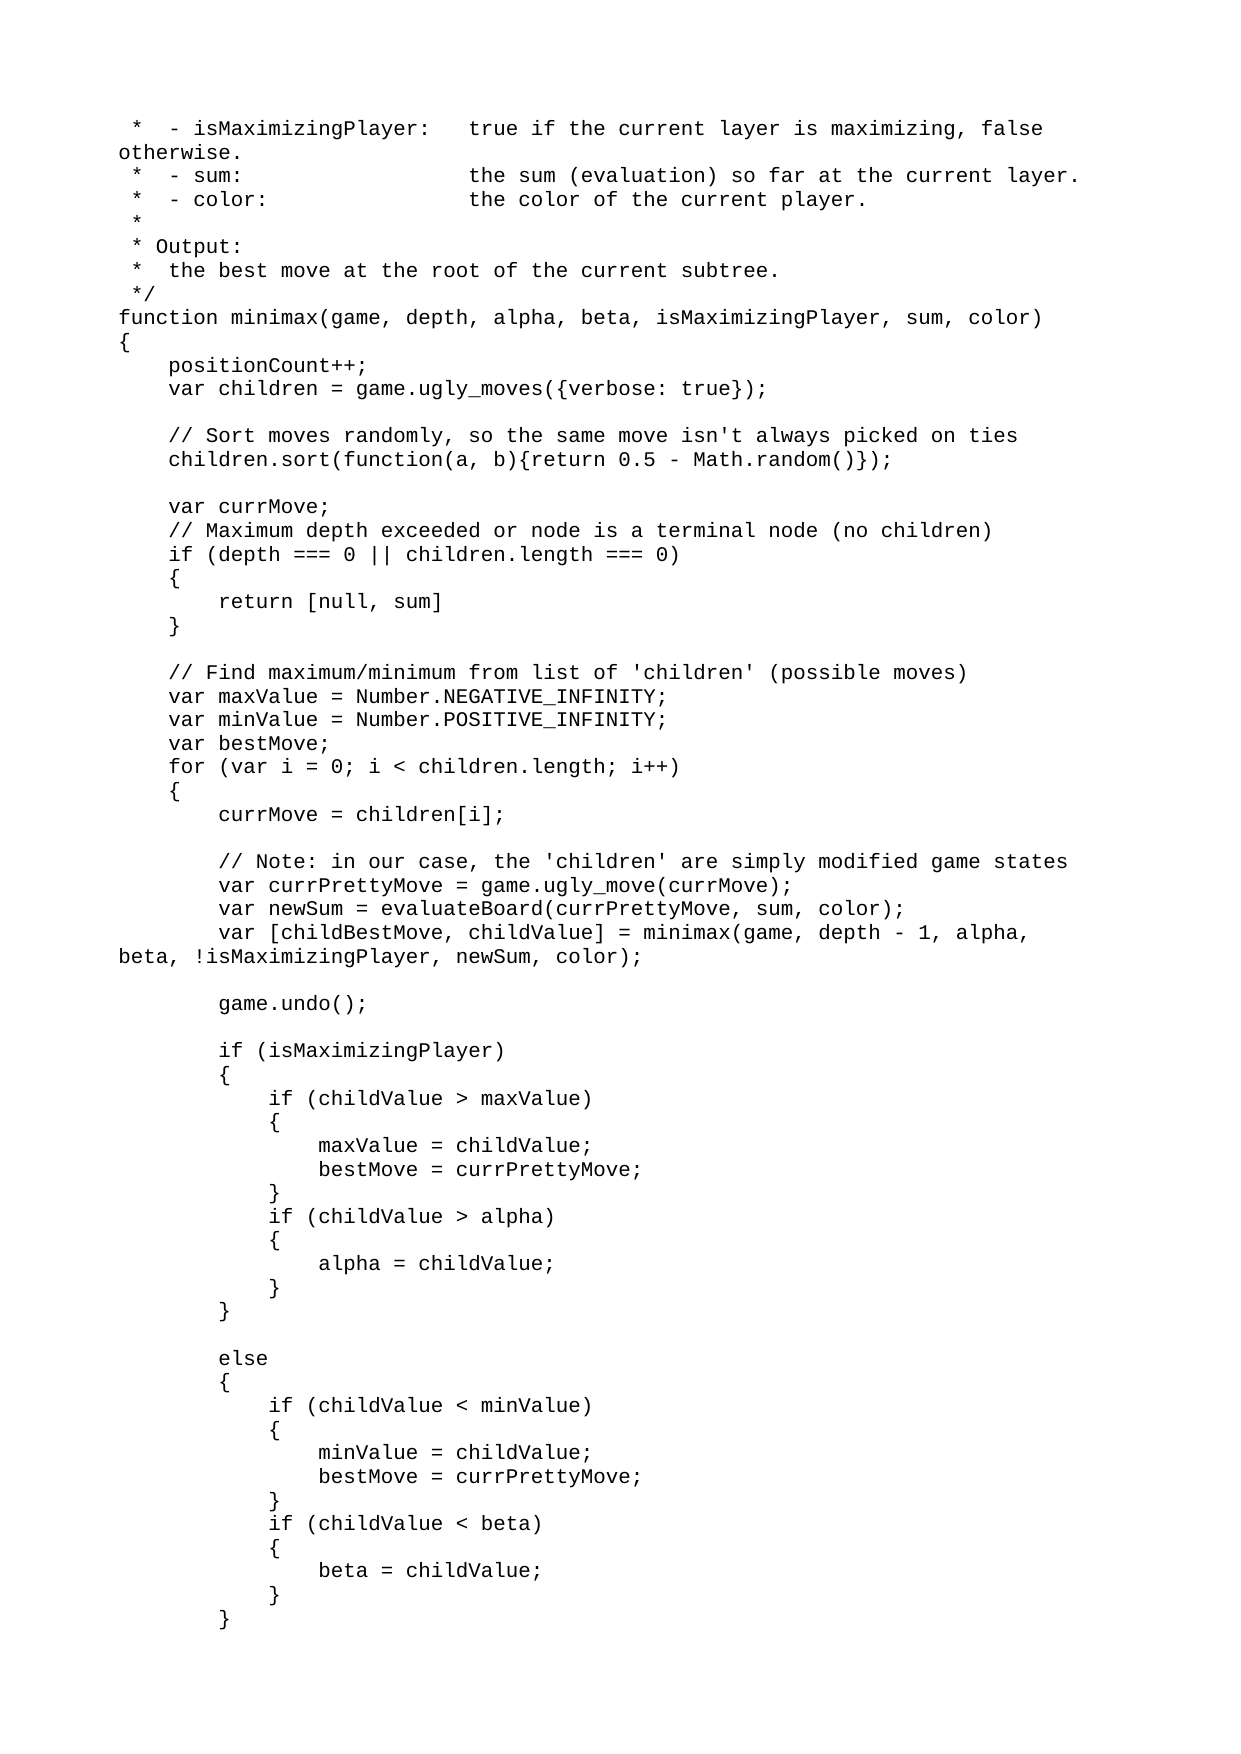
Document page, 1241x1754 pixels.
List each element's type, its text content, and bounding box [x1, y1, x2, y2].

text return [null, sum] [118, 591, 1122, 615]
text } [118, 1300, 1122, 1324]
text } [118, 1277, 1122, 1300]
text // Note: in our case, the 'children' are simply modified game states [118, 851, 1122, 875]
text currMove = children[i]; [118, 804, 1122, 827]
text var newSum = evaluateBoard(currPrettyMove, sum, color); [118, 898, 1122, 922]
text if (childValue > alpha) [118, 1206, 1122, 1229]
text // Find maximum/minimum from list of 'children' (possible moves) [118, 662, 1122, 686]
text function minimax(game, depth, alpha, beta, isMaximizingPlayer, sum, color) [118, 307, 1122, 331]
text beta = childValue; [118, 1561, 1122, 1584]
text positionCount++; [118, 354, 1122, 378]
text if (childValue < minValue) [118, 1395, 1122, 1419]
text * - isMaximizingPlayer: true if the current layer is maximizing, false otherwise. [118, 118, 1122, 165]
text } [118, 1584, 1122, 1608]
text * the best move at the root of the current subtree. [118, 260, 1122, 284]
text var maxValue = Number.NEGATIVE_INFINITY; [118, 686, 1122, 709]
text for (var i = 0; i < children.length; i++) [118, 757, 1122, 780]
text } [118, 615, 1122, 638]
text else [118, 1348, 1122, 1371]
text { [118, 1064, 1122, 1088]
text * - sum: the sum (evaluation) so far at the current layer. [118, 165, 1122, 189]
text if (depth === 0 || children.length === 0) [118, 544, 1122, 567]
text { [118, 1371, 1122, 1395]
text */ [118, 284, 1122, 307]
text { [118, 1111, 1122, 1135]
text } [118, 1608, 1122, 1631]
text { [118, 567, 1122, 591]
text var currMove; [118, 496, 1122, 520]
text { [118, 1229, 1122, 1253]
text children.sort(function(a, b){return 0.5 - Math.random()}); [118, 449, 1122, 473]
text bestMove = currPrettyMove; [118, 1466, 1122, 1489]
text var [childBestMove, childValue] = minimax(game, depth - 1, alpha, beta, !isMaximizingPlayer, newSum, color); [118, 922, 1122, 969]
text if (childValue < beta) [118, 1513, 1122, 1537]
text var children = game.ugly_moves({verbose: true}); [118, 378, 1122, 402]
text var currPrettyMove = game.ugly_move(currMove); [118, 875, 1122, 898]
text if (isMaximizingPlayer) [118, 1040, 1122, 1064]
text minValue = childValue; [118, 1442, 1122, 1466]
text { [118, 1419, 1122, 1442]
text // Maximum depth exceeded or node is a terminal node (no children) [118, 520, 1122, 544]
text * [118, 213, 1122, 236]
text var bestMove; [118, 733, 1122, 757]
text game.undo(); [118, 993, 1122, 1017]
text var minValue = Number.POSITIVE_INFINITY; [118, 709, 1122, 733]
text // Sort moves randomly, so the same move isn't always picked on ties [118, 426, 1122, 449]
text maxValue = childValue; [118, 1135, 1122, 1158]
text alpha = childValue; [118, 1253, 1122, 1277]
text } [118, 1182, 1122, 1206]
text * - color: the color of the current player. [118, 189, 1122, 213]
text * Output: [118, 236, 1122, 260]
text } [118, 1489, 1122, 1513]
text { [118, 1537, 1122, 1561]
text { [118, 780, 1122, 804]
text bestMove = currPrettyMove; [118, 1158, 1122, 1182]
text { [118, 331, 1122, 354]
text if (childValue > maxValue) [118, 1088, 1122, 1111]
